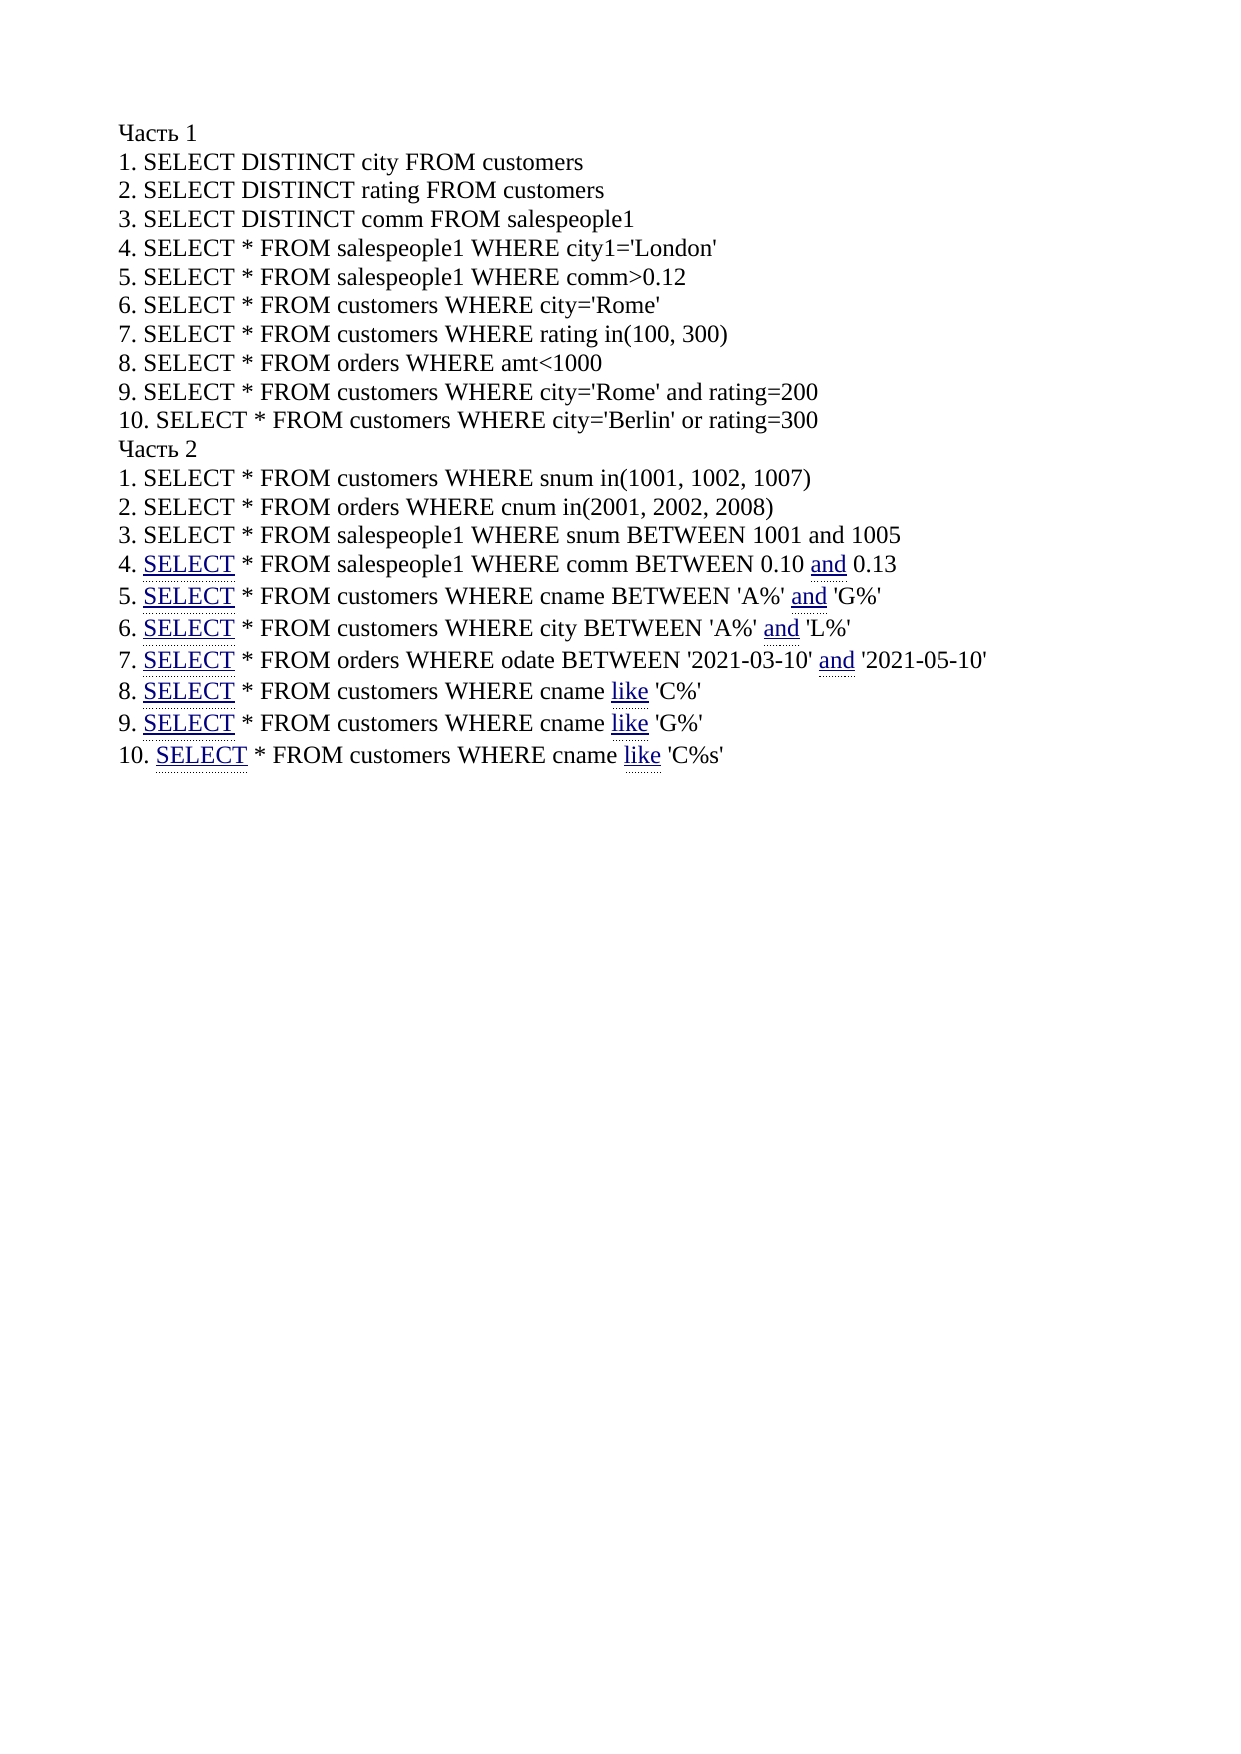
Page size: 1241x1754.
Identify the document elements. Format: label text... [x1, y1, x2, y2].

text 9. SELECT * FROM customers WHERE cname like 'G%' [118, 708, 1122, 740]
text 2. SELECT DISTINCT rating FROM customers [118, 176, 1122, 204]
text 1. SELECT * FROM customers WHERE snum in(1001, 1002, 1007) [118, 463, 1122, 492]
text 8. SELECT * FROM orders WHERE amt<1000 [118, 348, 1122, 377]
text 3. SELECT * FROM salespeople1 WHERE snum BETWEEN 1001 and 1005 [118, 521, 1122, 549]
text 6. SELECT * FROM customers WHERE city BETWEEN 'A%' and 'L%' [118, 613, 1122, 645]
text 3. SELECT DISTINCT comm FROM salespeople1 [118, 204, 1122, 233]
text 7. SELECT * FROM orders WHERE odate BETWEEN '2021-03-10' and '2021-05-10' [118, 645, 1122, 676]
text 7. SELECT * FROM customers WHERE rating in(100, 300) [118, 319, 1122, 348]
text Часть 2 [118, 434, 1122, 463]
text 2. SELECT * FROM orders WHERE cnum in(2001, 2002, 2008) [118, 492, 1122, 521]
text 4. SELECT * FROM salespeople1 WHERE city1='London' [118, 233, 1122, 262]
text 6. SELECT * FROM customers WHERE city='Rome' [118, 291, 1122, 319]
text 5. SELECT * FROM salespeople1 WHERE comm>0.12 [118, 262, 1122, 291]
text 9. SELECT * FROM customers WHERE city='Rome' and rating=200 [118, 377, 1122, 406]
text 10. SELECT * FROM customers WHERE city='Berlin' or rating=300 [118, 406, 1122, 434]
text Часть 1 [118, 118, 1122, 147]
text 5. SELECT * FROM customers WHERE cname BETWEEN 'A%' and 'G%' [118, 581, 1122, 613]
text 8. SELECT * FROM customers WHERE cname like 'C%' [118, 676, 1122, 708]
text 10. SELECT * FROM customers WHERE cname like 'C%s' [118, 740, 1122, 772]
text 1. SELECT DISTINCT city FROM customers [118, 147, 1122, 176]
text 4. SELECT * FROM salespeople1 WHERE comm BETWEEN 0.10 and 0.13 [118, 549, 1122, 581]
